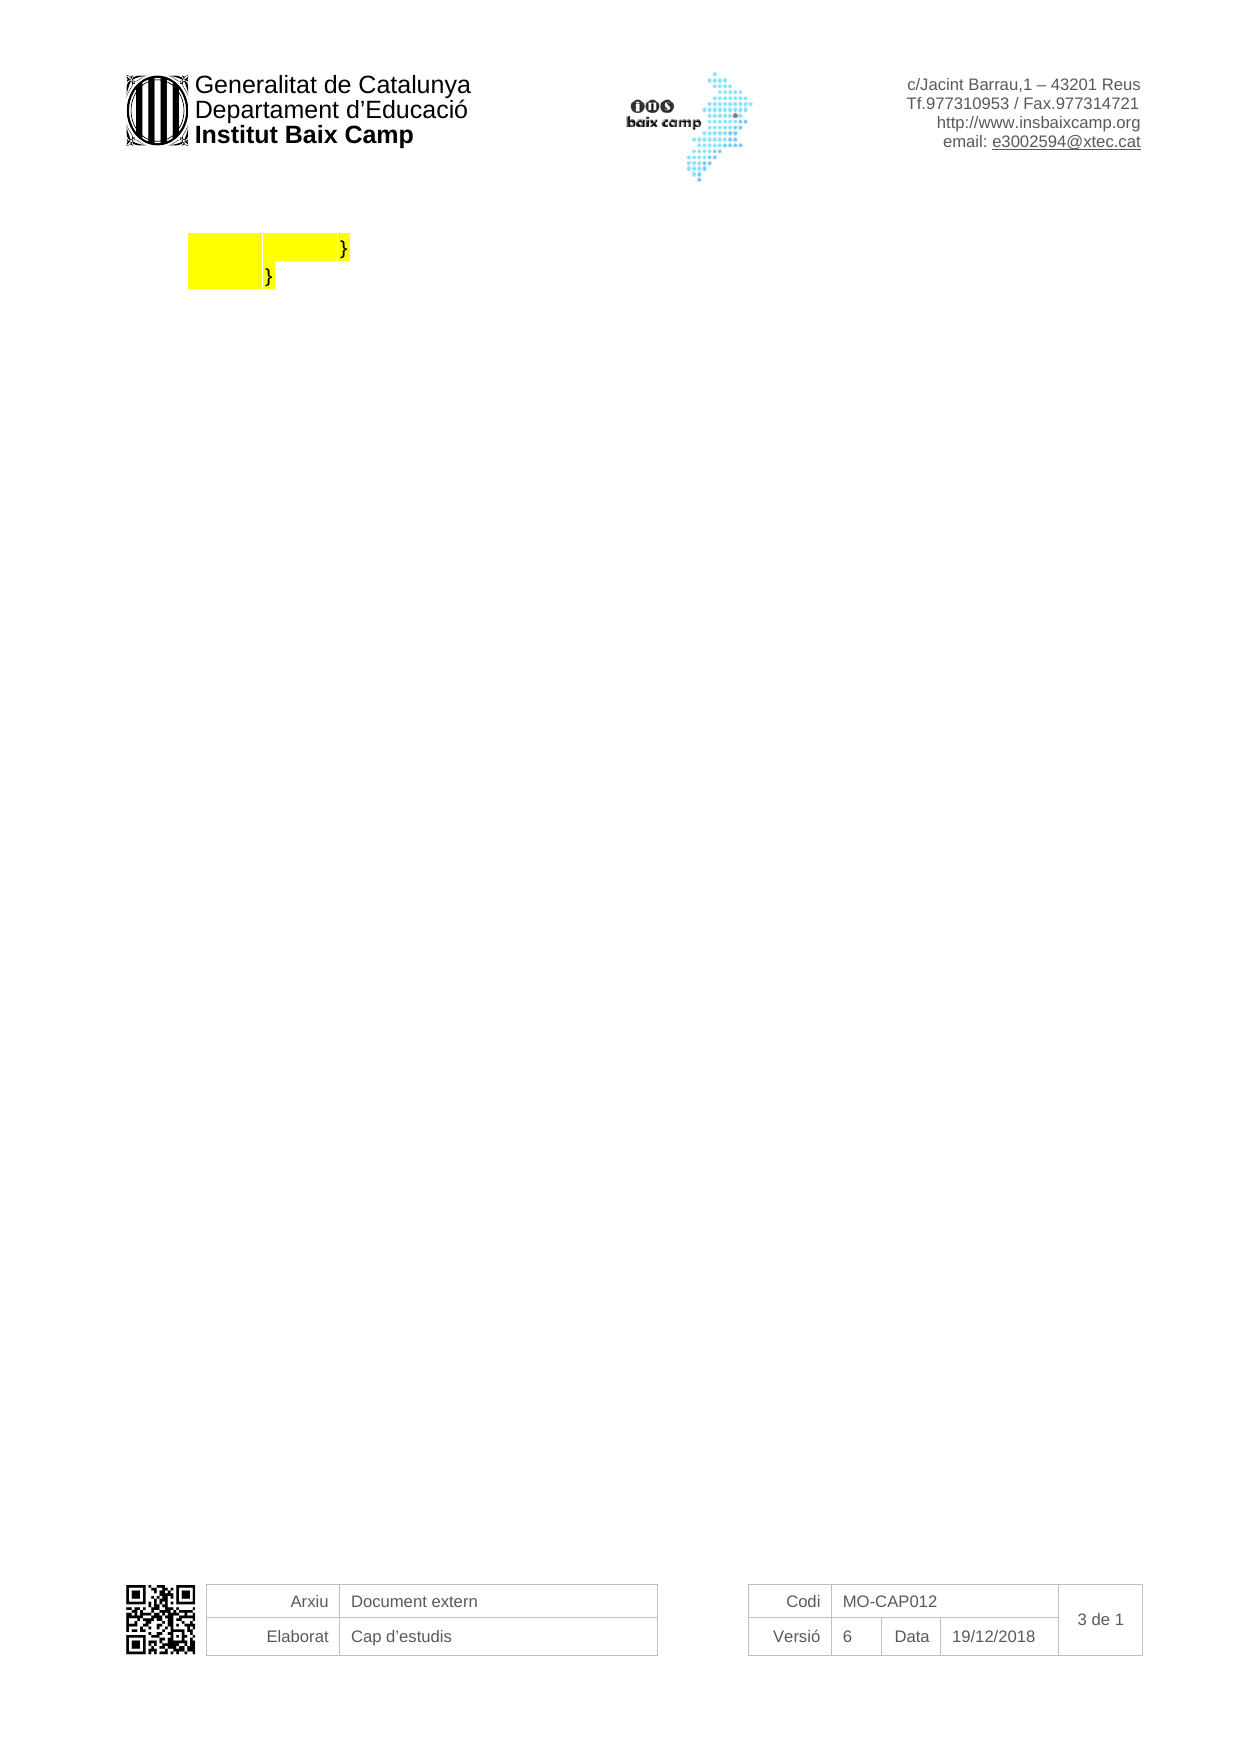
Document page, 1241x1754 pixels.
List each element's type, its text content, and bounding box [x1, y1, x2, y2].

picture [126, 75, 189, 146]
text } [187, 233, 1137, 261]
text } [187, 261, 1137, 289]
picture [621, 58, 754, 191]
